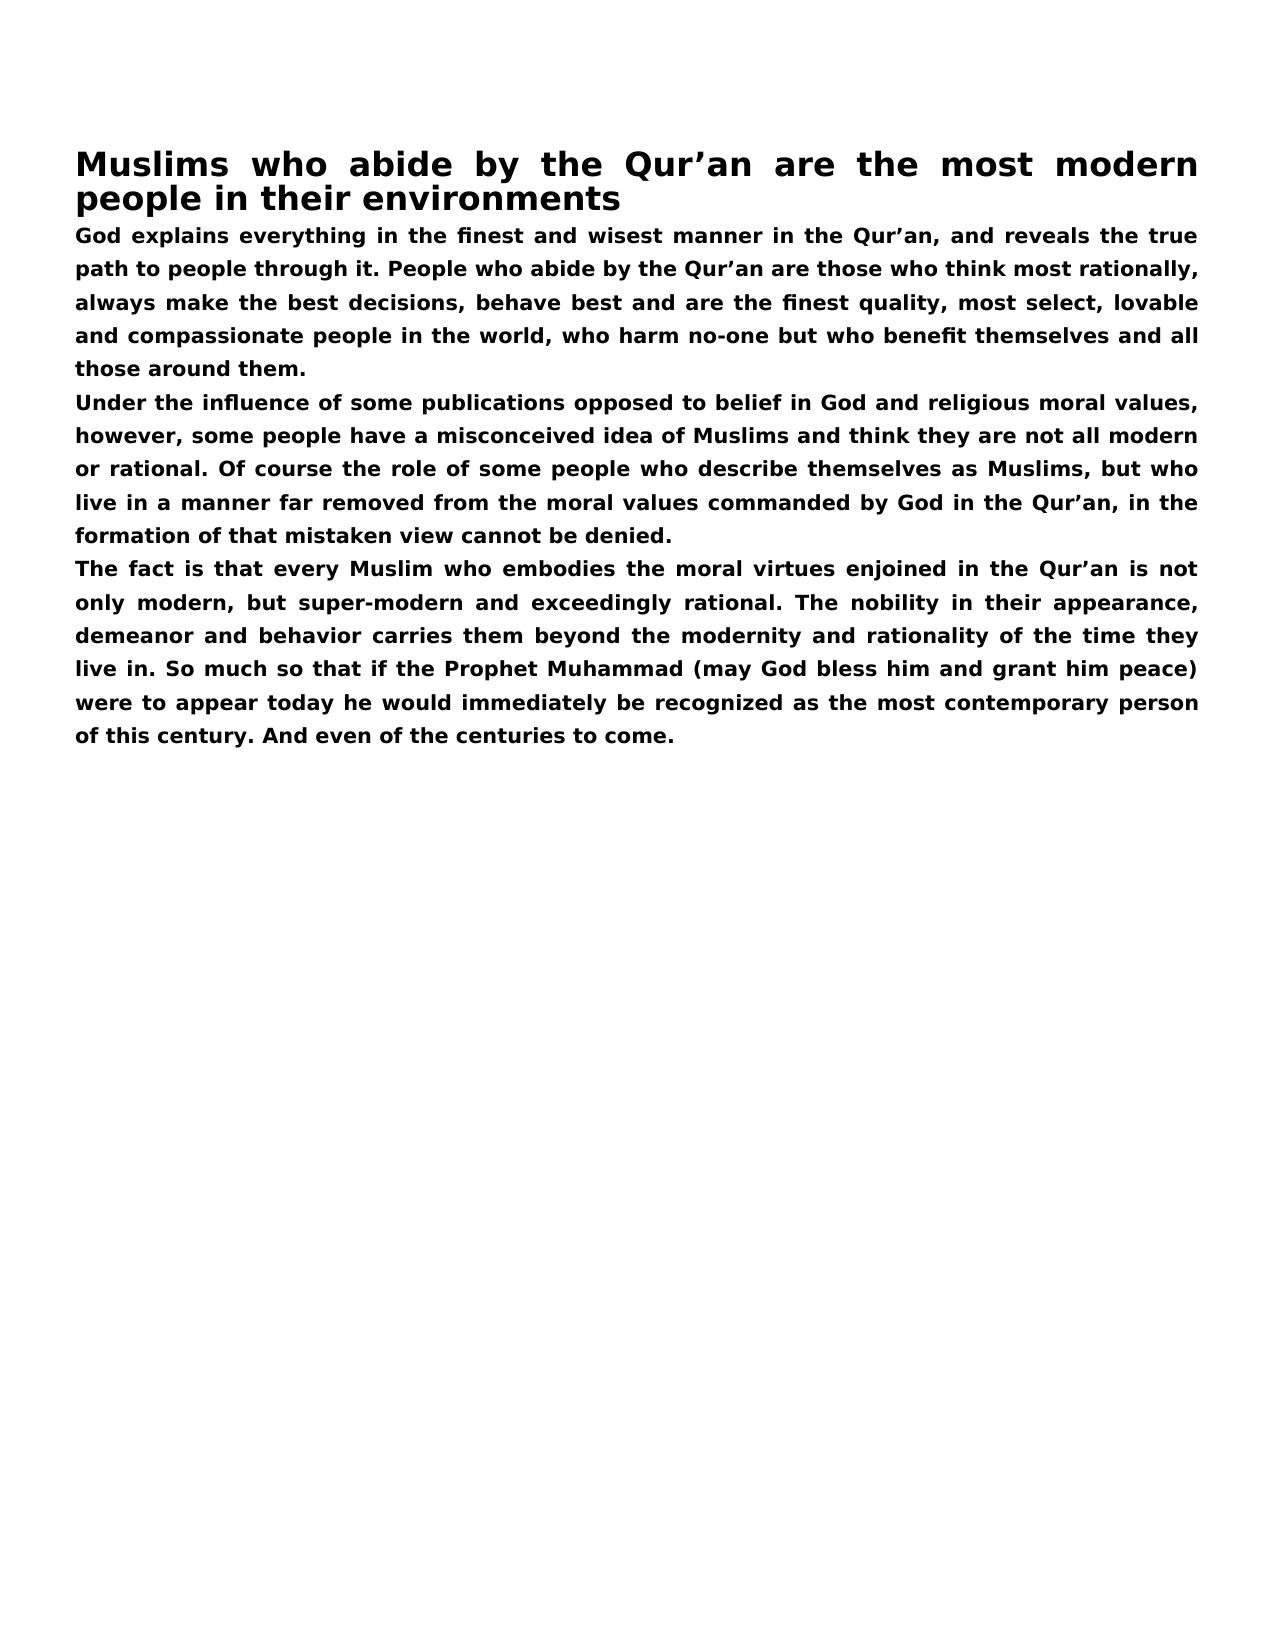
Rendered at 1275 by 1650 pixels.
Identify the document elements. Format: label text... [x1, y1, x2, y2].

text God explains everything in the finest and wisest manner in the Qur’an, and reveals the true path to people through it. People who abide by the Qur’an are those who think most rationally, always make the best decisions, behave best and are the finest quality, most select, lovable and compassionate people in the world, who harm no-one but who benefit themselves and all those around them. [75, 217, 1200, 383]
text Under the influence of some publications opposed to belief in God and religious moral values, however, some people have a misconceived idea of Muslims and think they are not all modern or rational. Of course the role of some people who describe themselves as Muslims, but who live in a manner far removed from the moral values commanded by God in the Qur’an, in the formation of that mistaken view cannot be denied. [75, 383, 1200, 550]
text Muslims who abide by the Qur’an are the most modern people in their environments [75, 150, 1200, 217]
text The fact is that every Muslim who embodies the moral virtues enjoined in the Qur’an is not only modern, but super-modern and exceedingly rational. The nobility in their appearance, demeanor and behavior carries them beyond the modernity and rationality of the time they live in. So much so that if the Prophet Muhammad (may God bless him and grant him peace) were to appear today he would immediately be recognized as the most contemporary person of this century. And even of the centuries to come. [75, 550, 1200, 750]
